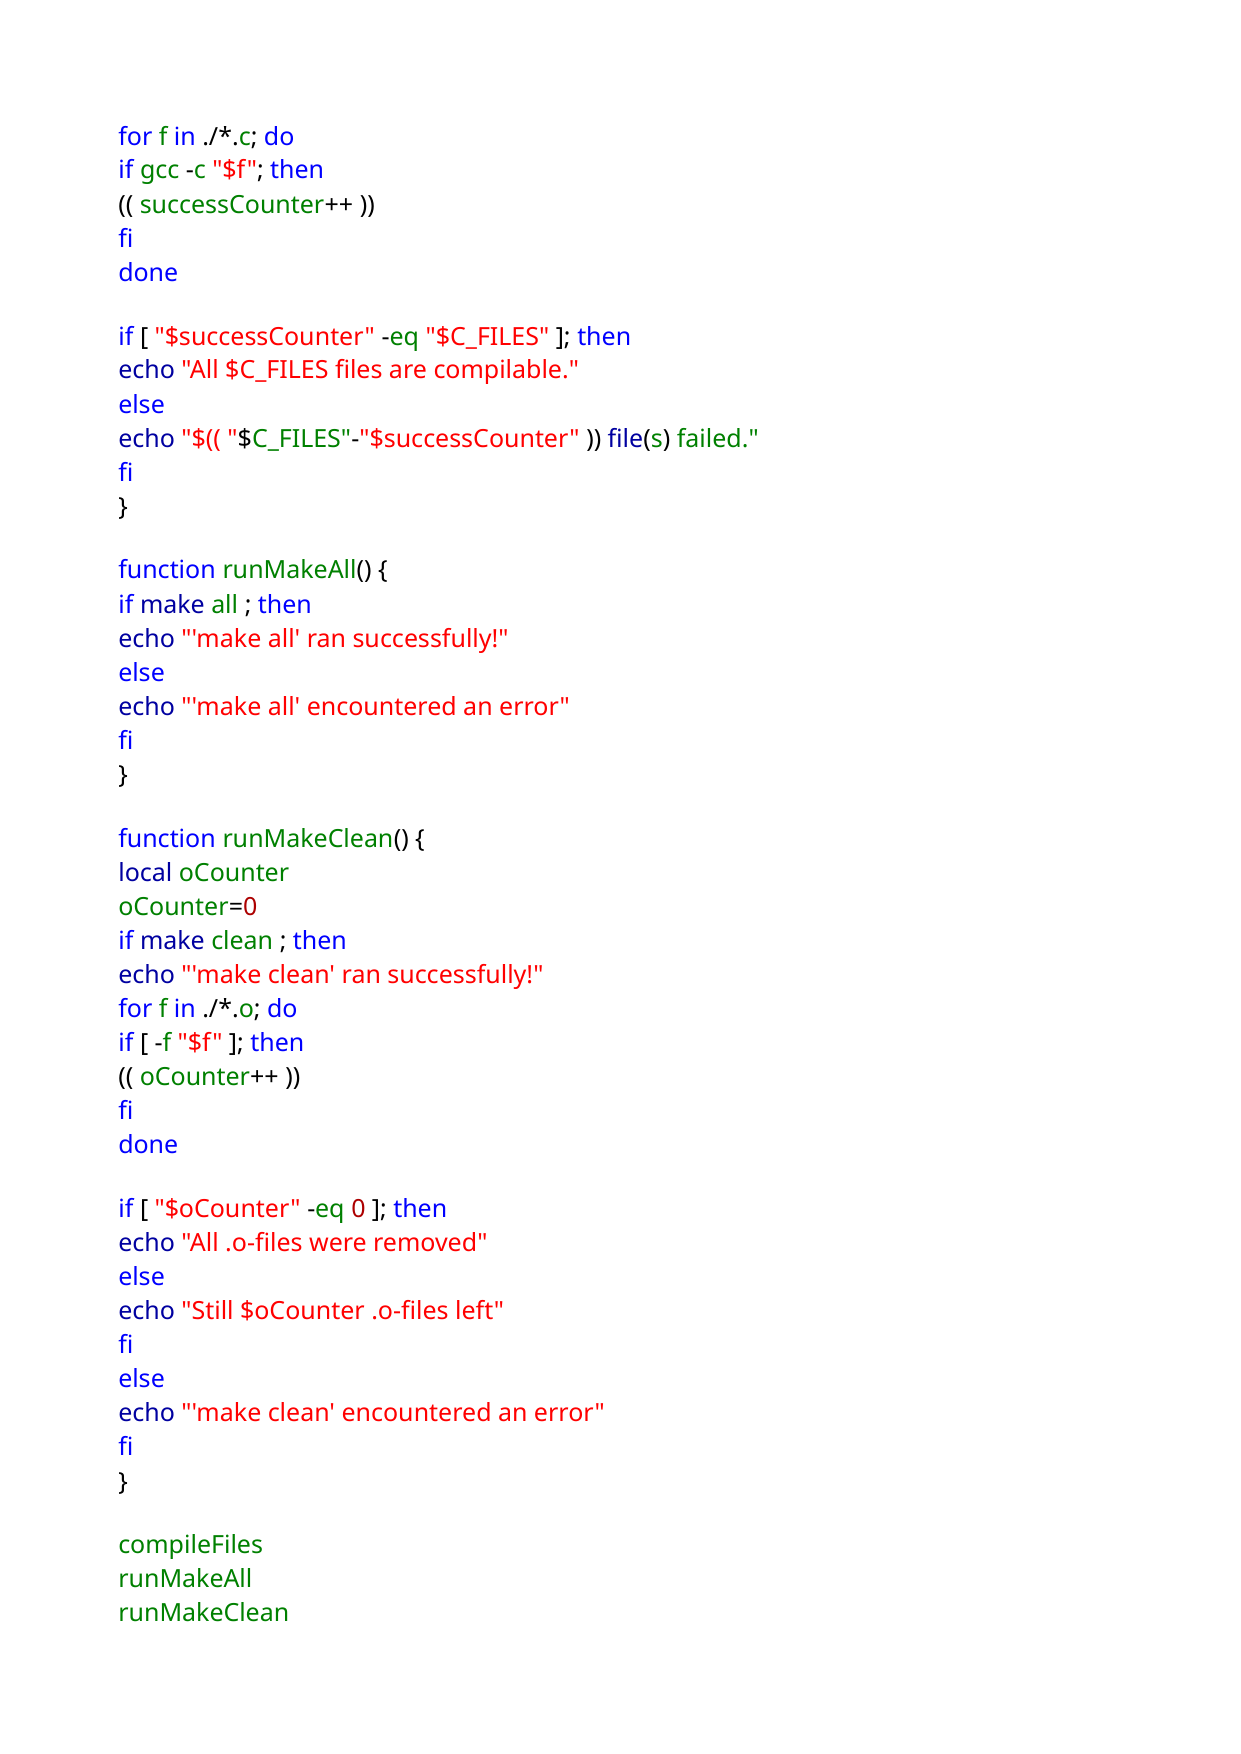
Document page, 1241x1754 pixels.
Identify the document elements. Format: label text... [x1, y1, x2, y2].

text fi [118, 1327, 1122, 1361]
text } [118, 1463, 1122, 1497]
text done [118, 1127, 1122, 1161]
text local oCounter [118, 854, 1122, 888]
text fi [118, 722, 1122, 757]
text runMakeAll [118, 1561, 1122, 1595]
text function runMakeAll() { [118, 552, 1122, 586]
text if [ "$successCounter" -eq "$C_FILES" ]; then [118, 318, 1122, 352]
text echo "Still $oCounter .o-files left" [118, 1293, 1122, 1327]
text oCounter=0 [118, 888, 1122, 922]
text (( oCounter++ )) [118, 1059, 1122, 1093]
text if gcc -c "$f"; then [118, 152, 1122, 186]
text echo "All $C_FILES files are compilable." [118, 352, 1122, 386]
text fi [118, 1429, 1122, 1463]
text for f in ./*.c; do [118, 118, 1122, 152]
text echo "All .o-files were removed" [118, 1225, 1122, 1259]
text echo "'make all' encountered an error" [118, 688, 1122, 722]
text else [118, 386, 1122, 420]
text if make all ; then [118, 586, 1122, 620]
text else [118, 1361, 1122, 1395]
text compileFiles [118, 1527, 1122, 1561]
text echo "'make all' ran successfully!" [118, 620, 1122, 654]
text fi [118, 220, 1122, 254]
text for f in ./*.o; do [118, 991, 1122, 1025]
text fi [118, 454, 1122, 488]
text else [118, 654, 1122, 688]
text if [ "$oCounter" -eq 0 ]; then [118, 1191, 1122, 1225]
text } [118, 757, 1122, 791]
text } [118, 488, 1122, 522]
text (( successCounter++ )) [118, 186, 1122, 220]
text echo "'make clean' ran successfully!" [118, 957, 1122, 991]
text done [118, 254, 1122, 288]
text else [118, 1259, 1122, 1293]
text if [ -f "$f" ]; then [118, 1025, 1122, 1059]
text function runMakeClean() { [118, 820, 1122, 854]
text fi [118, 1093, 1122, 1127]
text runMakeClean [118, 1595, 1122, 1629]
text echo "'make clean' encountered an error" [118, 1395, 1122, 1429]
text echo "$(( "$C_FILES"-"$successCounter" )) file(s) failed." [118, 420, 1122, 454]
text if make clean ; then [118, 922, 1122, 957]
